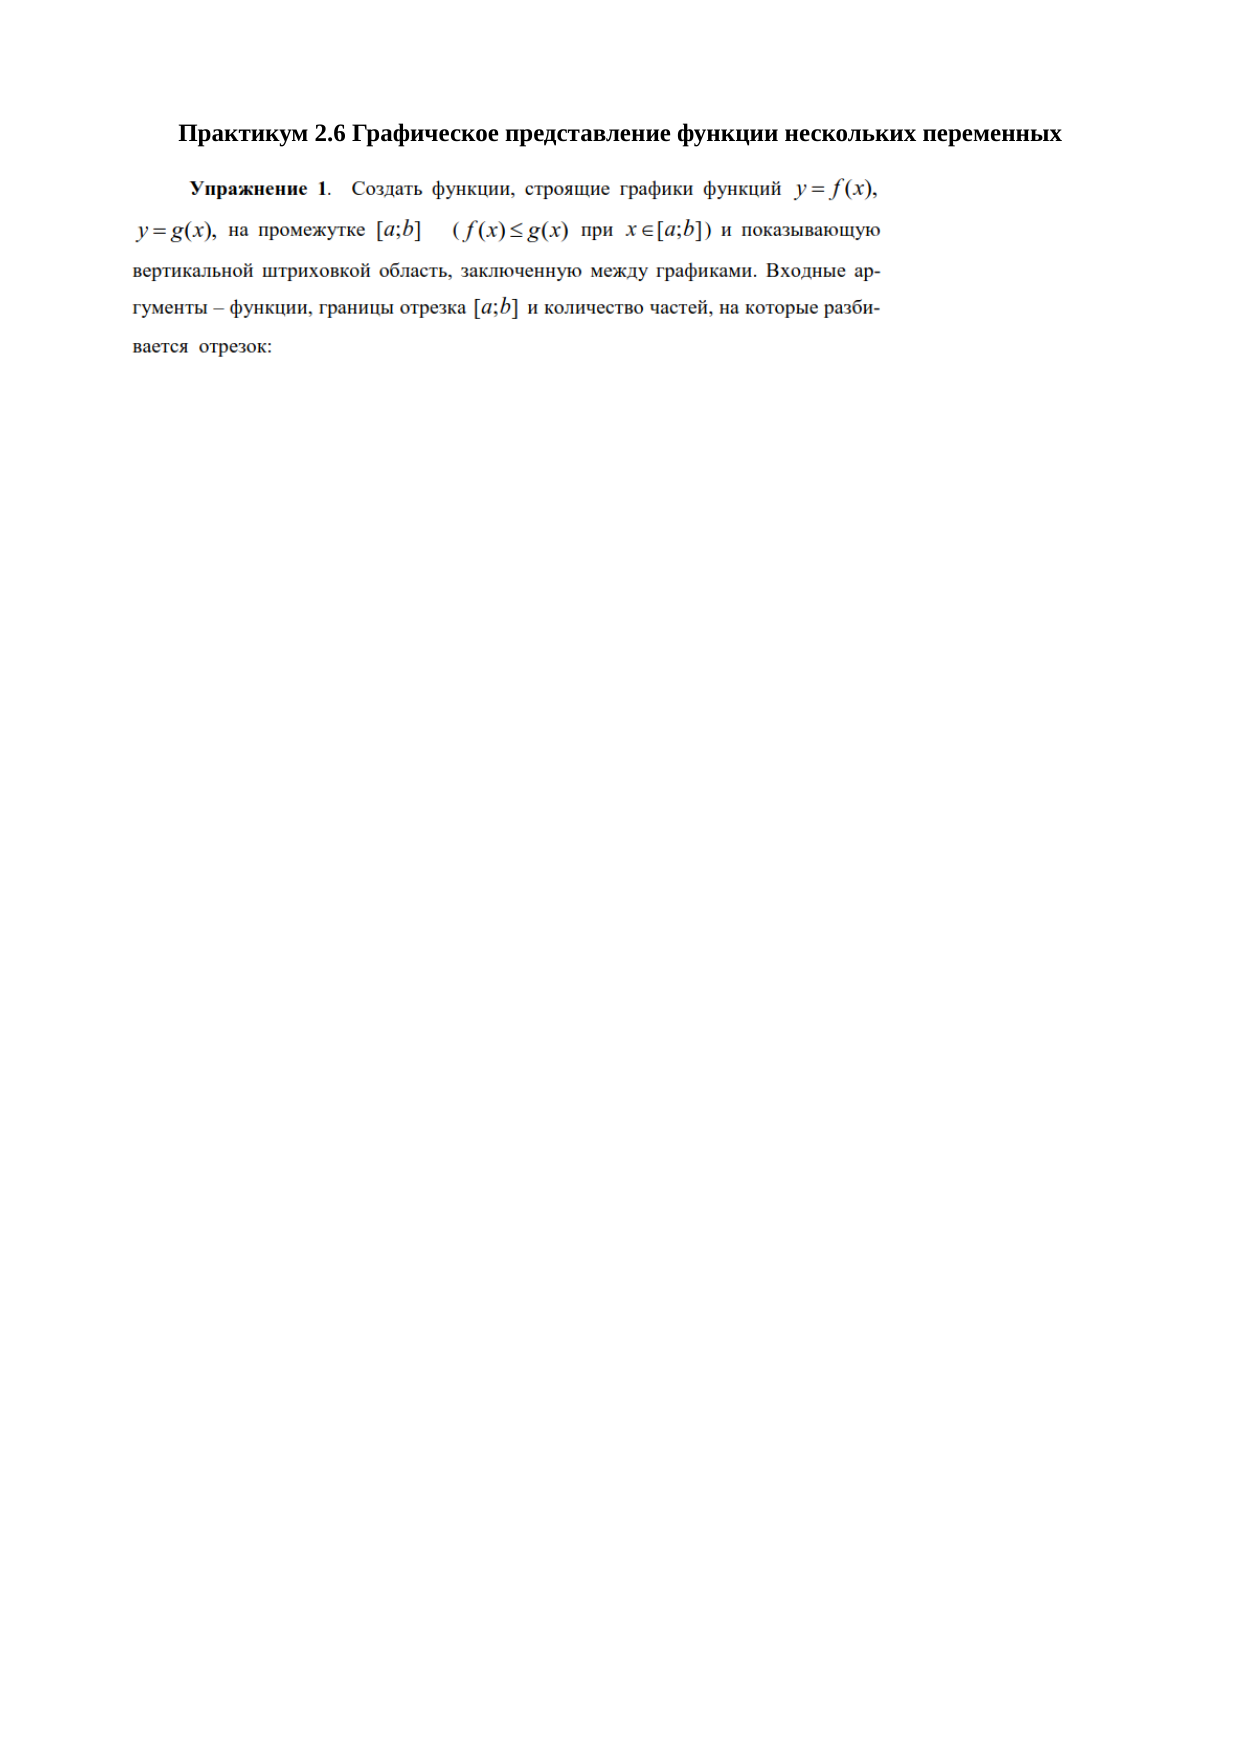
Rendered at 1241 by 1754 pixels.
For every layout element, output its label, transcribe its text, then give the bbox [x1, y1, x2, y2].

picture [123, 175, 888, 362]
text Практикум 2.6 Графическое представление функции нескольких переменных [118, 118, 1122, 147]
